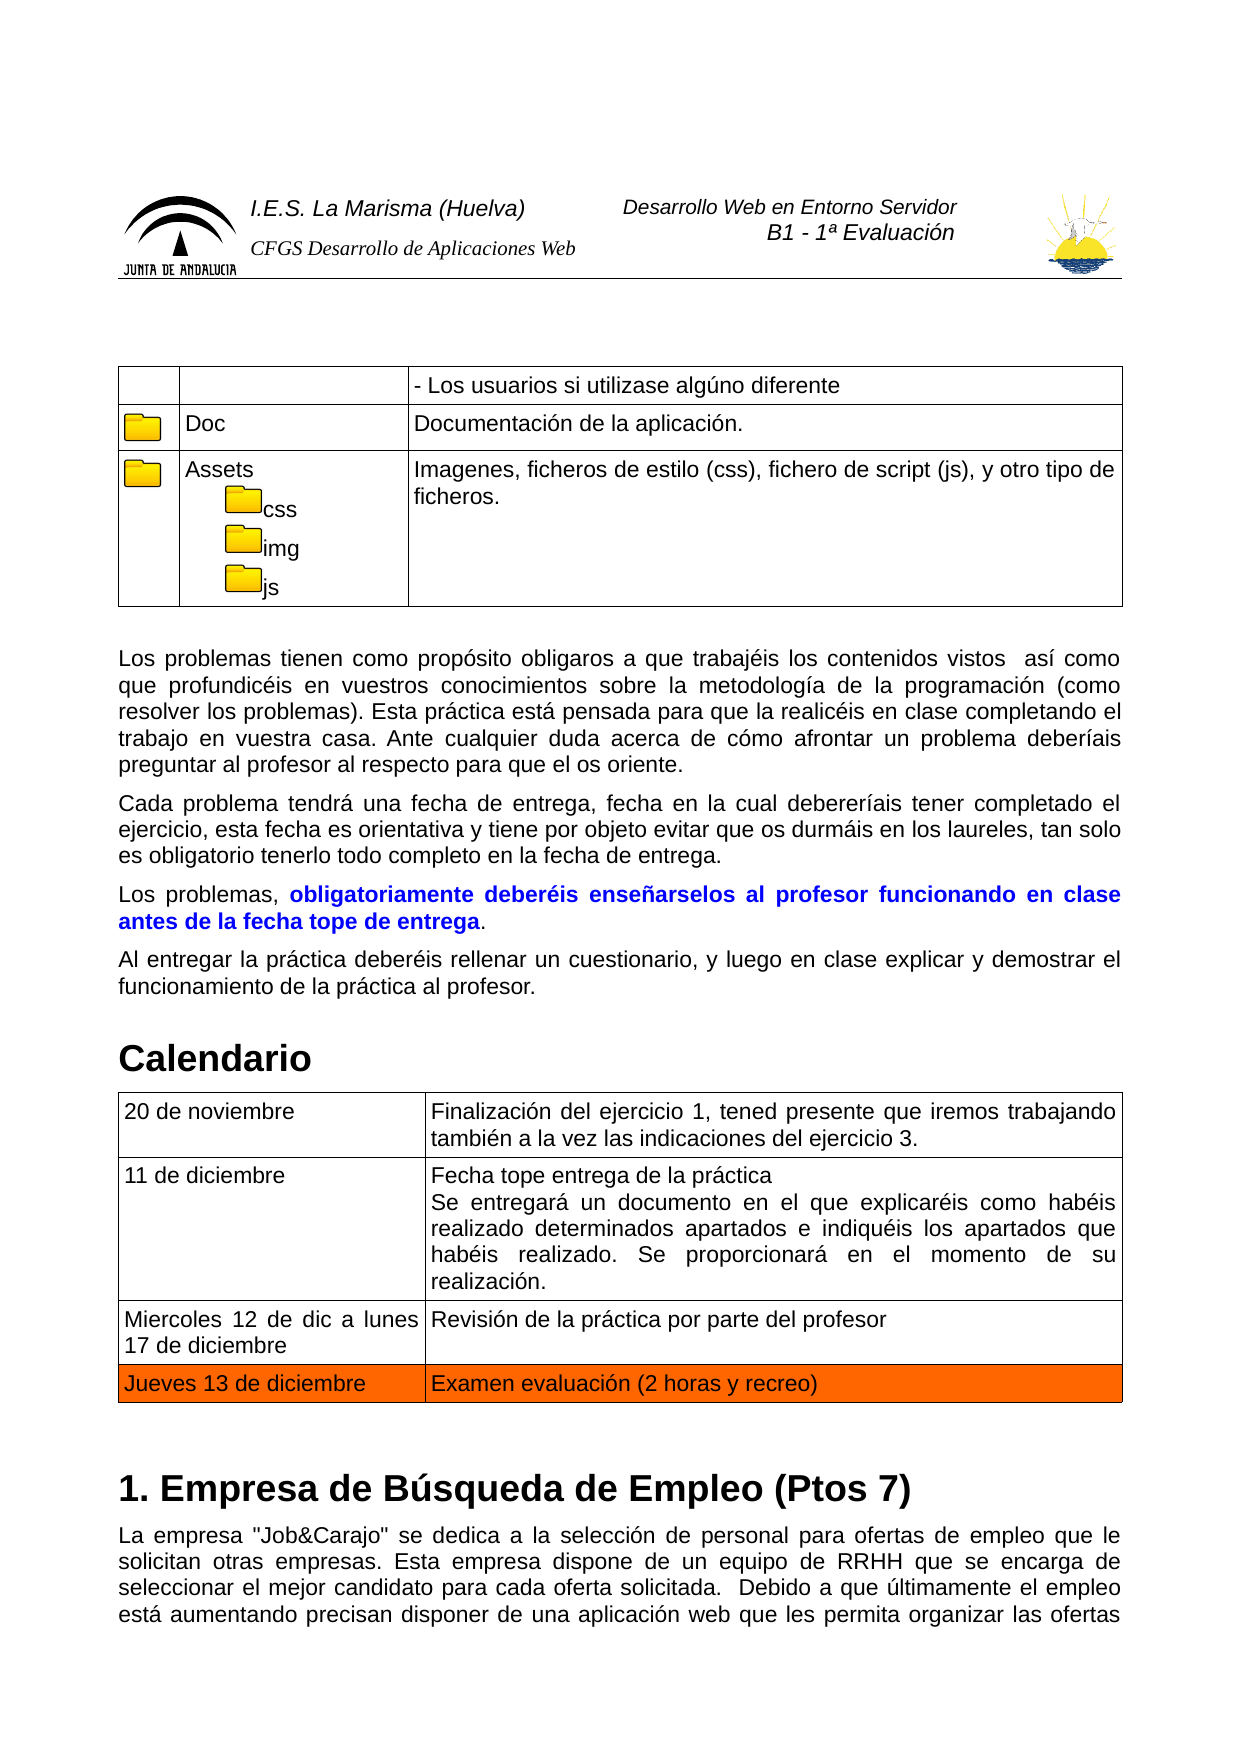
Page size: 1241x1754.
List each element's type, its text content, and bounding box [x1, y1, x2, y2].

picture [123, 456, 162, 491]
picture [224, 522, 263, 557]
subtitle 1. Empresa de Búsqueda de Empleo (Ptos 7) [118, 1466, 1122, 1509]
table_cell Fecha tope entrega de la práctica Se entregará un documento en el que explicaréis como habéis realizado determinados apartados e indiquéis los apartados que habéis realizado. Se proporcionará en el momento de su realización. [426, 1158, 1122, 1300]
table_cell Imagenes, ficheros de estilo (css), fichero de script (js), y otro tipo de ficheros. [409, 451, 1122, 606]
table_cell 11 de diciembre [119, 1158, 425, 1300]
picture [224, 482, 263, 517]
picture [1045, 193, 1117, 277]
picture [123, 410, 162, 445]
text Cada problema tendrá una fecha de entrega, fecha en la cual debereríais tener completado el ejercicio, esta fecha es orientativa y tiene por objeto evitar que os durmáis en los laureles, tan solo es obligatorio tenerlo todo completo en la fecha de entrega. [118, 790, 1122, 869]
table_cell [180, 367, 408, 404]
table_cell Miercoles 12 de dic a lunes 17 de diciembre [119, 1301, 425, 1364]
table_cell Revisión de la práctica por parte del profesor [426, 1301, 1122, 1364]
table_cell [119, 405, 179, 450]
text Los problemas tienen como propósito obligaros a que trabajéis los contenidos vistos así como que profundicéis en vuestros conocimientos sobre la metodología de la programación (como resolver los problemas). Esta práctica está pensada para que la realicéis en clase completando el trabajo en vuestra casa. Ante cualquier duda acerca de cómo afrontar un problema deberíais preguntar al profesor al respecto para que el os oriente. [118, 645, 1122, 777]
table_cell Doc [180, 405, 408, 450]
table_cell [119, 451, 179, 606]
text La empresa "Job&Carajo" se dedica a la selección de personal para ofertas de empleo que le solicitan otras empresas. Esta empresa dispone de un equipo de RRHH que se encarga de seleccionar el mejor candidato para cada oferta solicitada. Debido a que últimamente el empleo está aumentando precisan disponer de una aplicación web que les permita organizar las ofertas [118, 1522, 1122, 1627]
table_cell Examen evaluación (2 horas y recreo) [426, 1365, 1122, 1402]
subtitle Calendario [118, 1037, 1122, 1080]
table_cell [119, 367, 179, 404]
table_cell Documentación de la aplicación. [409, 405, 1122, 450]
text Al entregar la práctica deberéis rellenar un cuestionario, y luego en clase explicar y demostrar el funcionamiento de la práctica al profesor. [118, 946, 1122, 999]
table_header 20 de noviembre [119, 1093, 425, 1157]
text Los problemas, obligatoriamente deberéis enseñarselos al profesor funcionando en clase antes de la fecha tope de entrega. [118, 881, 1122, 934]
picture [224, 561, 263, 596]
table_cell Assets css img js [180, 451, 408, 606]
table_cell Jueves 13 de diciembre [119, 1365, 425, 1402]
table_cell - Los usuarios si utilizase algúno diferente [409, 367, 1122, 404]
table_header Finalización del ejercicio 1, tened presente que iremos trabajando también a la vez las indicaciones del ejercicio 3. [426, 1093, 1122, 1157]
